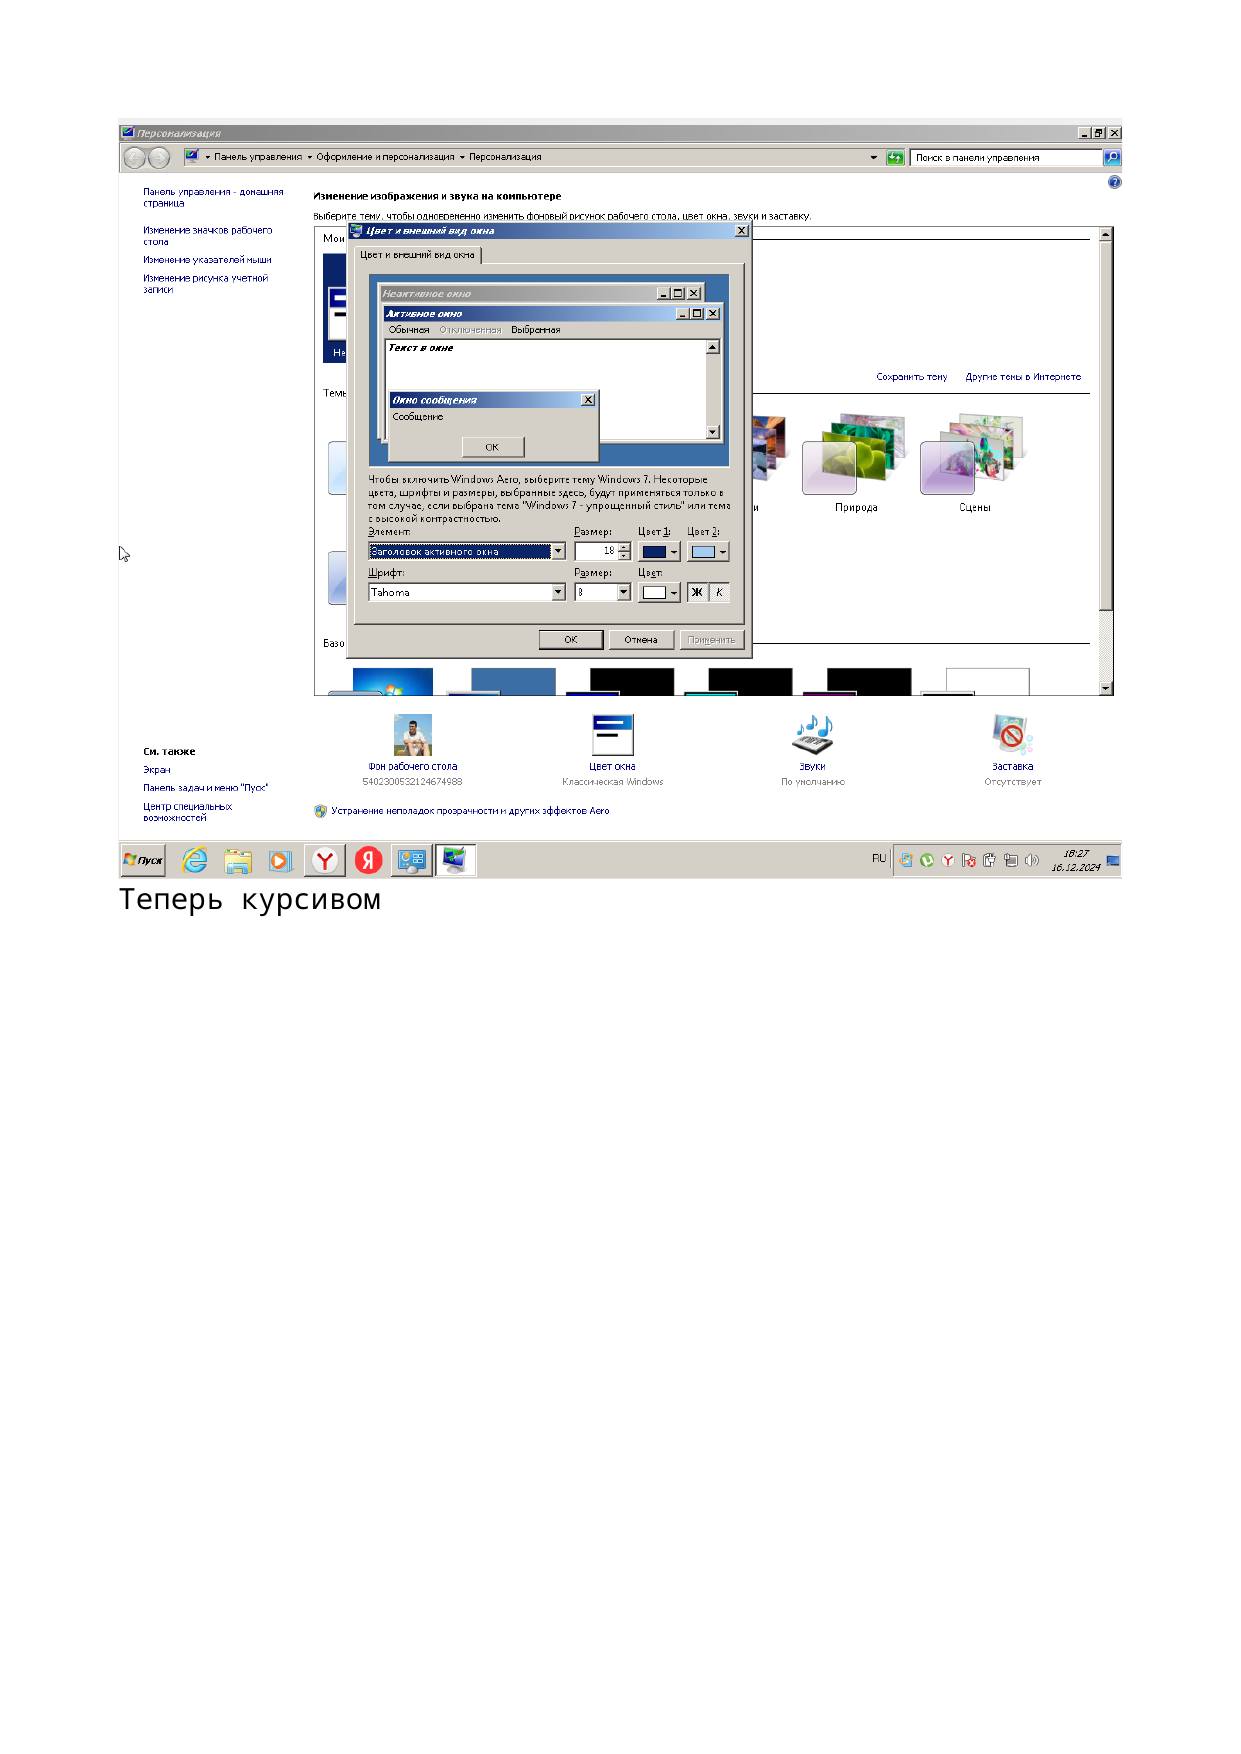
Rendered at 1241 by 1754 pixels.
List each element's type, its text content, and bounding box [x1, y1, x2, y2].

picture [118, 118, 1123, 879]
text Теперь курсивом [118, 879, 1122, 918]
